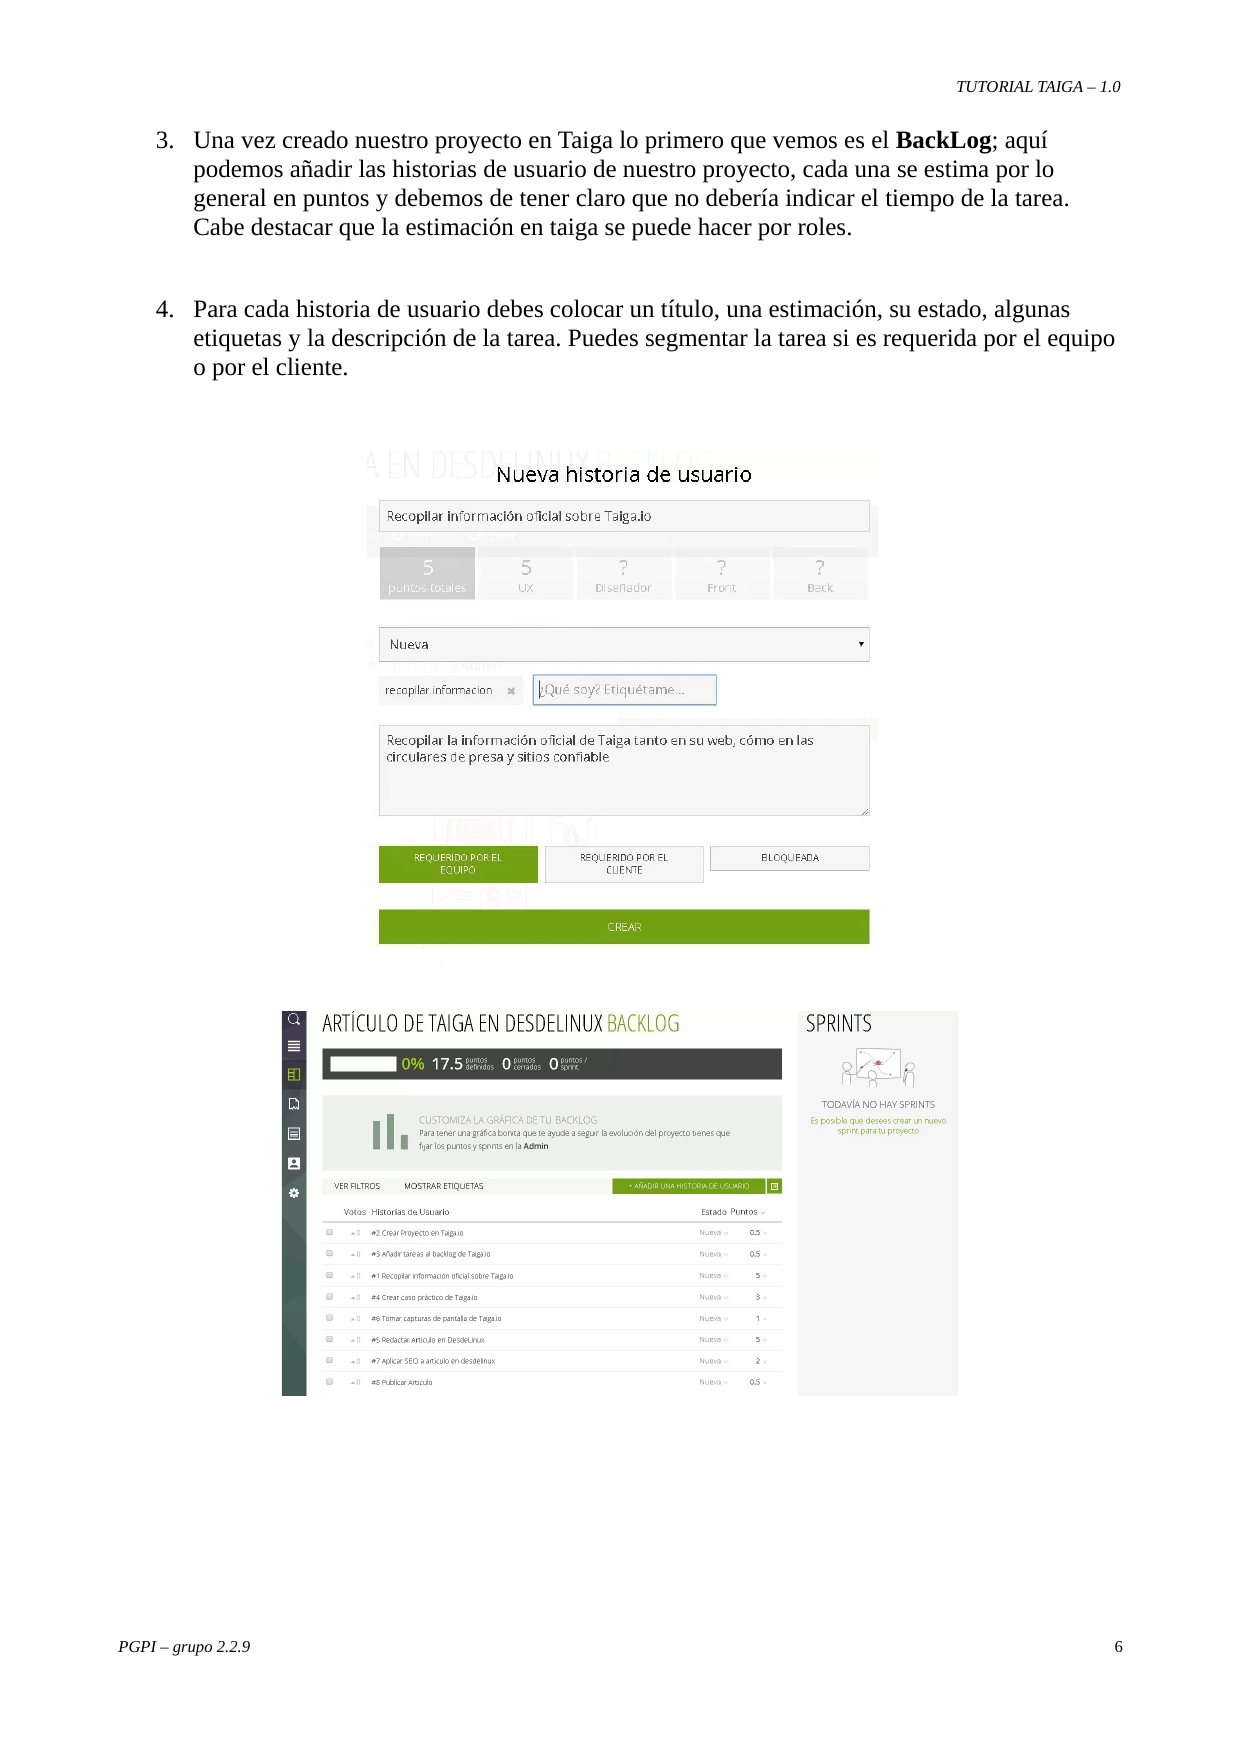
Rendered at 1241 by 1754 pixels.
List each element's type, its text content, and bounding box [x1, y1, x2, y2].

list Para cada historia de usuario debes colocar un título, una estimación, su estado, algunas etiquetas y la descripción de la tarea. Puedes segmentar la tarea si es requerida por el equipo o por el cliente. [156, 294, 1122, 380]
picture [281, 1011, 959, 1396]
list Una vez creado nuestro proyecto en Taiga lo primero que vemos es el BackLog; aquí podemos añadir las historias de usuario de nuestro proyecto, cada una se estima por lo general en puntos y debemos de tener claro que no debería indicar el tiempo de la tarea. Cabe destacar que la estimación en taiga se puede hacer por roles. [156, 125, 1122, 240]
picture [366, 451, 879, 964]
